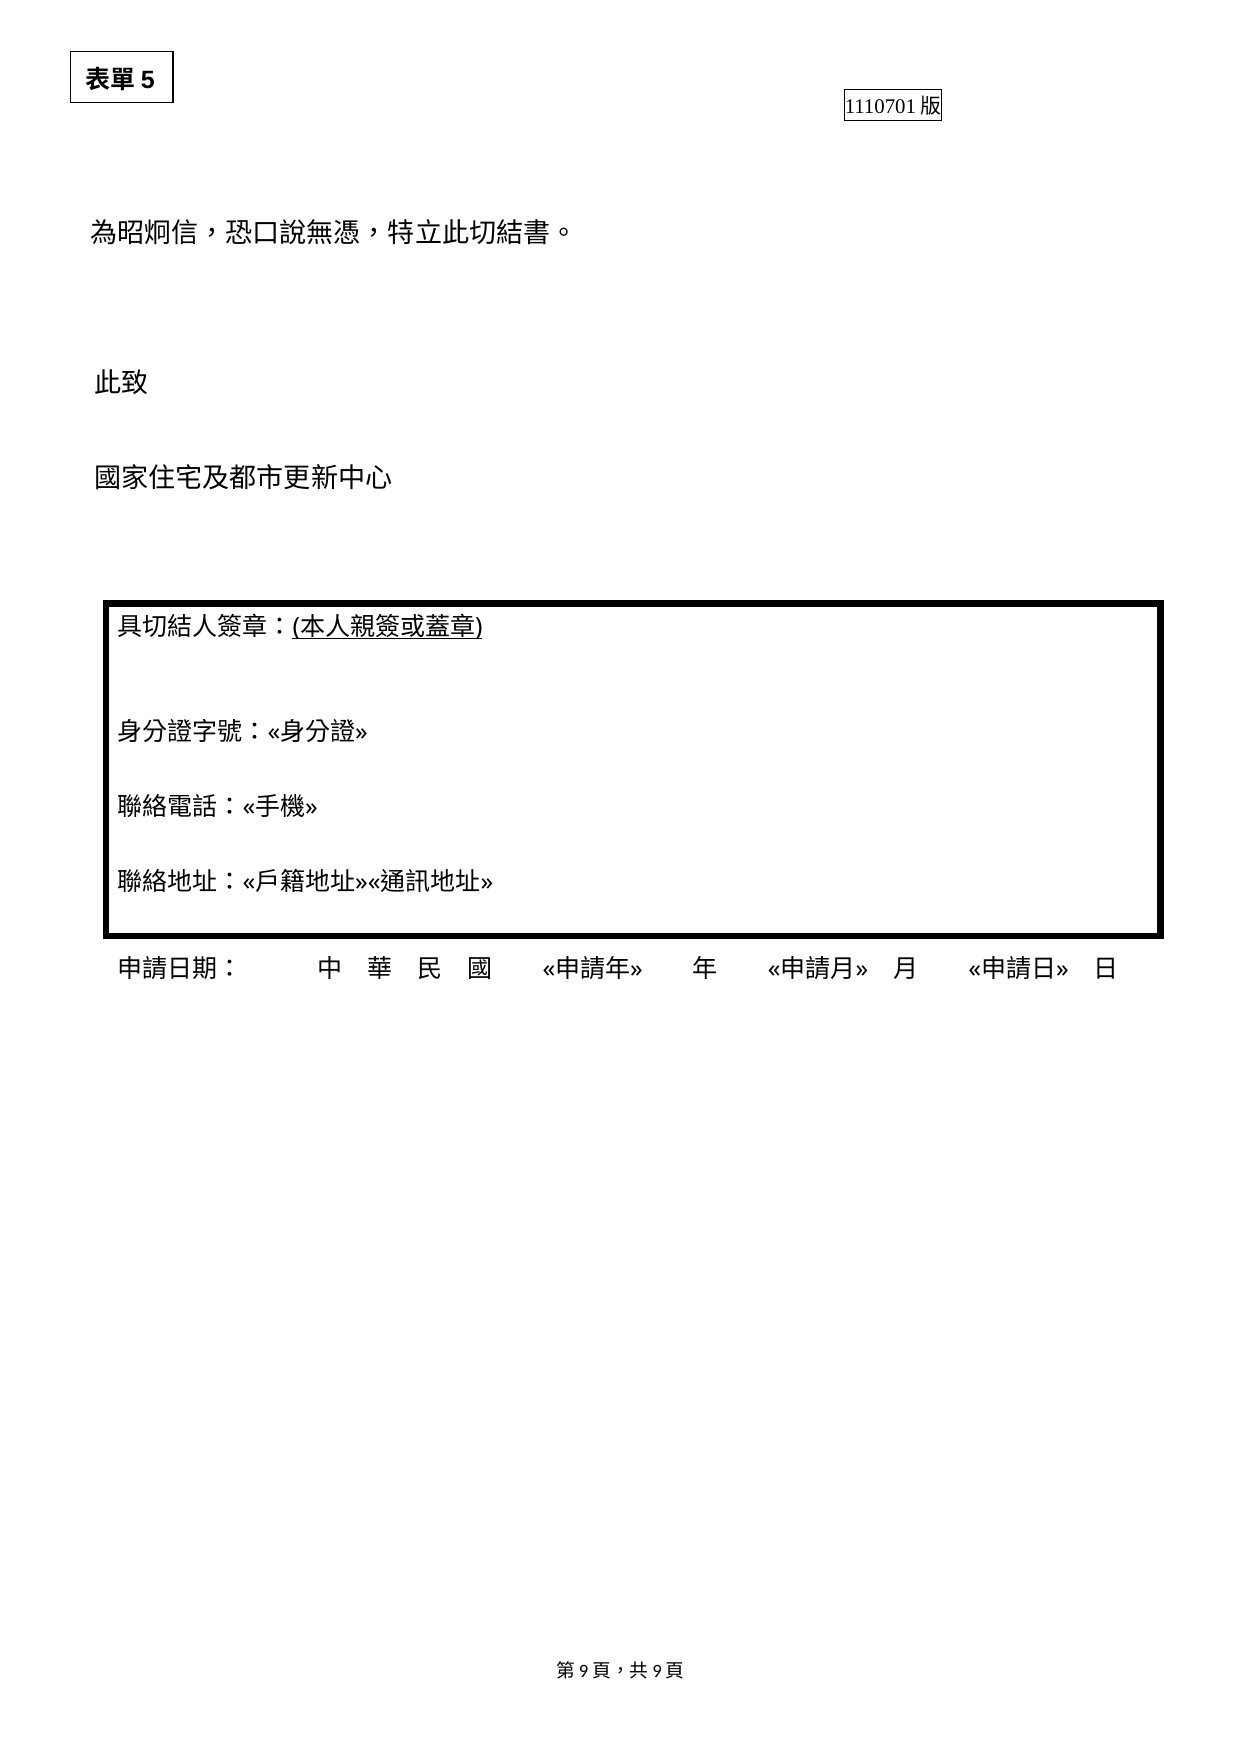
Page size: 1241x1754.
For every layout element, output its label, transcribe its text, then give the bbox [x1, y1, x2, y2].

table_header 具切結人簽章：(本人親簽或蓋章) 身分證字號：«身分證» 聯絡電話：«手機» 聯絡地址：«戶籍地址»«通訊地址» [109, 607, 1157, 933]
text 國家住宅及都市更新中心 [77, 438, 1163, 513]
text 此致 [77, 343, 1163, 418]
text 為昭炯信，恐口說無憑，特立此切結書。 [77, 193, 1163, 324]
table_cell 申請日期： 中 華 民 國 «申請年» 年 «申請月» 月 «申請日» 日 [106, 939, 1160, 995]
